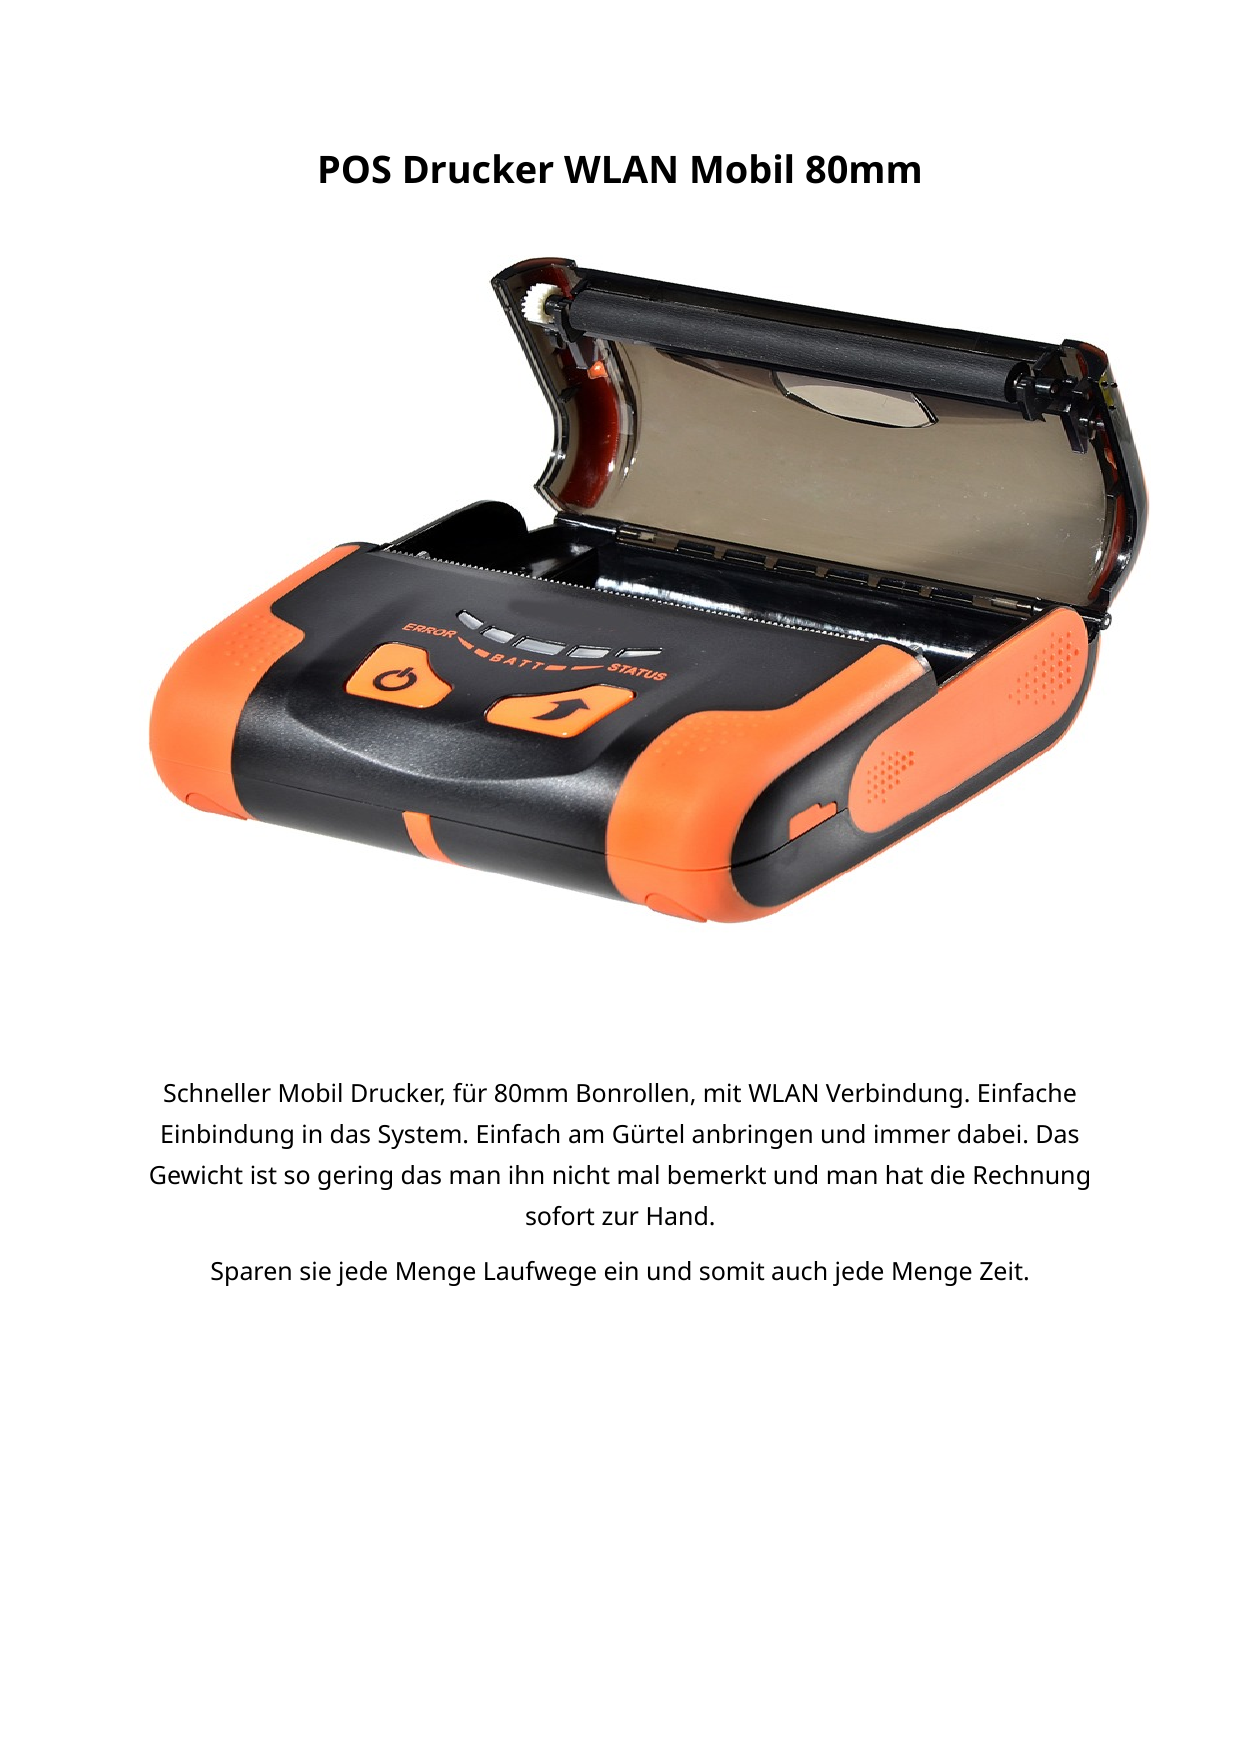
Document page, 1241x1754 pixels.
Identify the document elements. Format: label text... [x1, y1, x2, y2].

picture [118, 207, 1173, 994]
text Sparen sie jede Menge Laufwege ein und somit auch jede Menge Zeit. [118, 1253, 1122, 1288]
subtitle POS Drucker WLAN Mobil 80mm [118, 143, 1122, 195]
text Schneller Mobil Drucker, für 80mm Bonrollen, mit WLAN Verbindung. Einfache Einbindung in das System. Einfach am Gürtel anbringen und immer dabei. Das Gewicht ist so gering das man ihn nicht mal bemerkt und man hat die Rechnung sofort zur Hand. [118, 1076, 1122, 1232]
